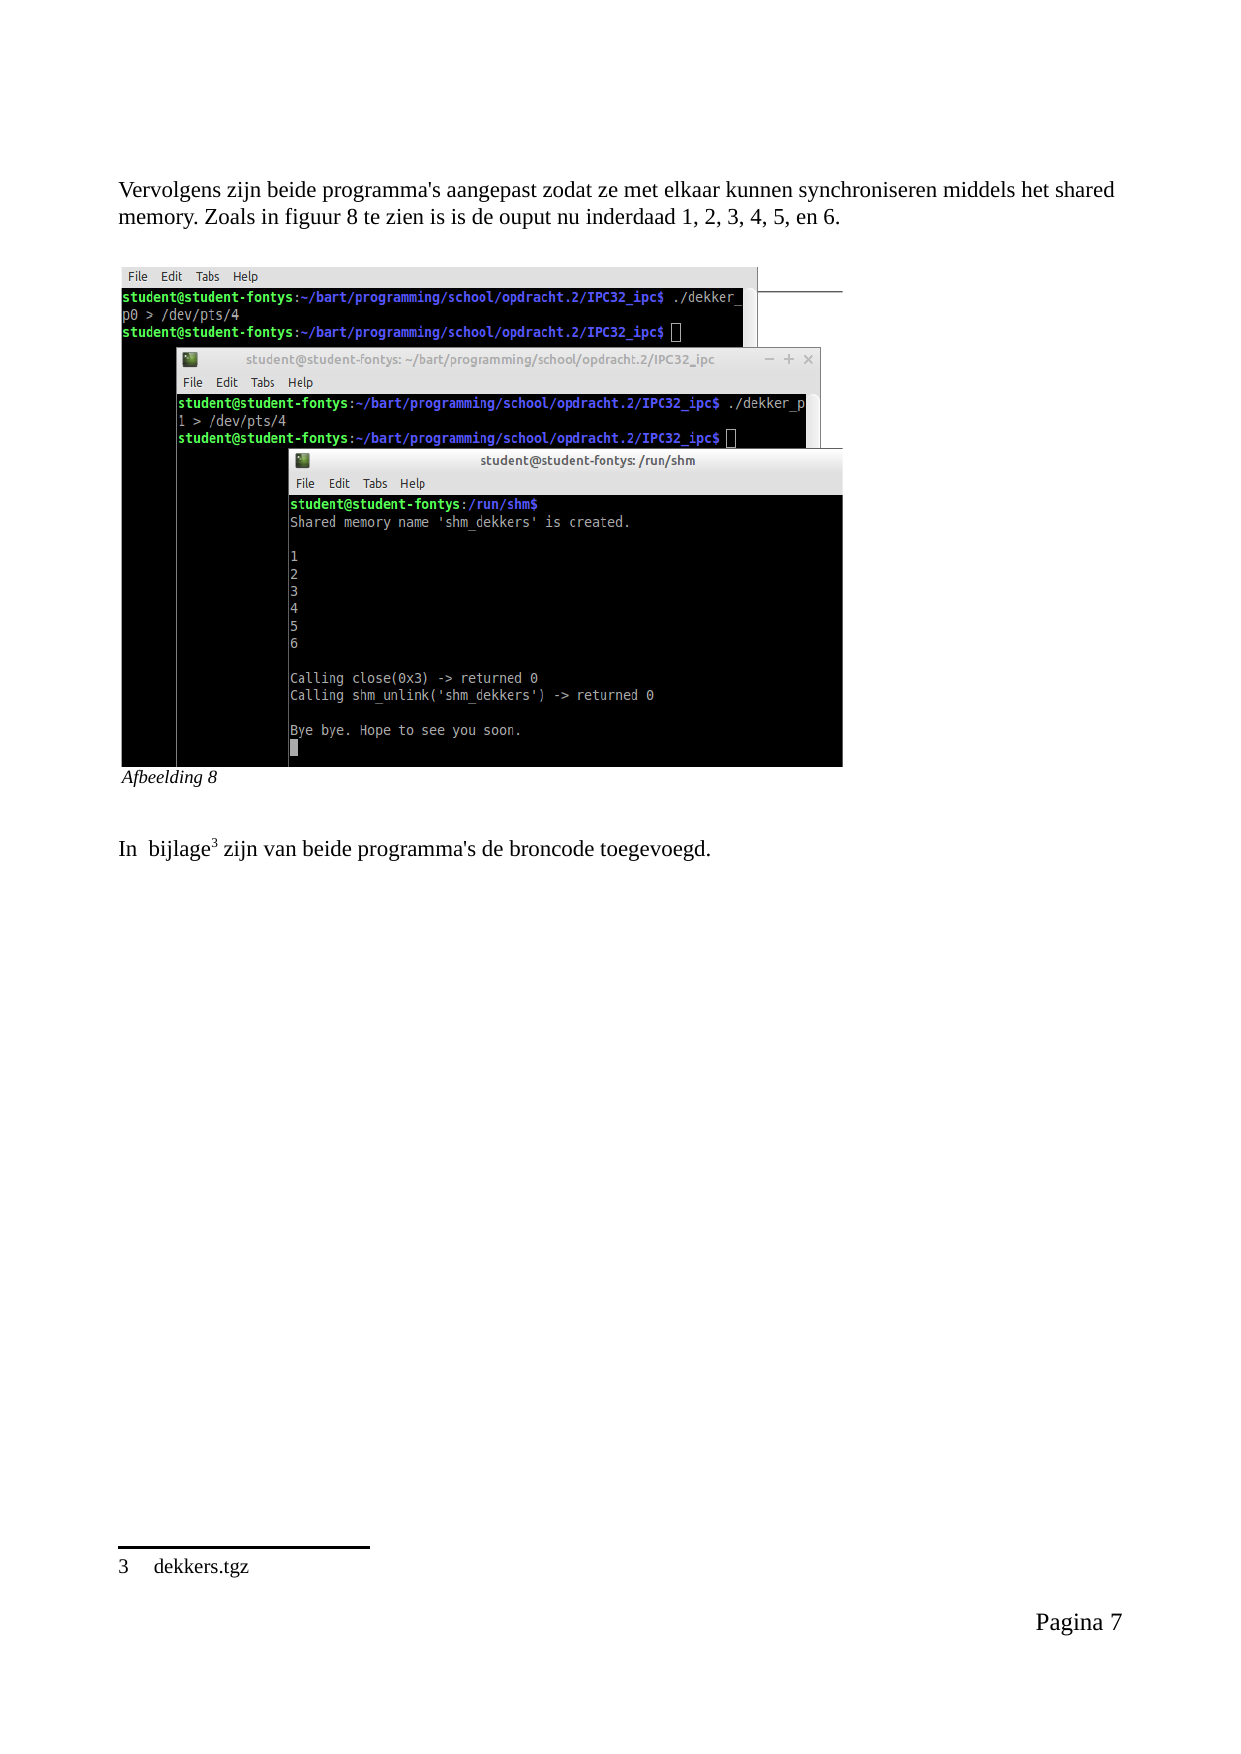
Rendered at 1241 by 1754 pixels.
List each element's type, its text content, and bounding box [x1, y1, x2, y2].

text Vervolgens zijn beide programma's aangepast zodat ze met elkaar kunnen synchroniseren middels het shared memory. Zoals in figuur 8 te zien is is de ouput nu inderdaad 1, 2, 3, 4, 5, en 6. [118, 176, 1122, 229]
picture [121, 267, 843, 767]
text In bijlage zijn van beide programma's de broncode toegevoegd. [118, 835, 1122, 862]
text Afbeelding 8 [122, 767, 843, 788]
text dekkers.tgz [118, 1553, 1122, 1578]
